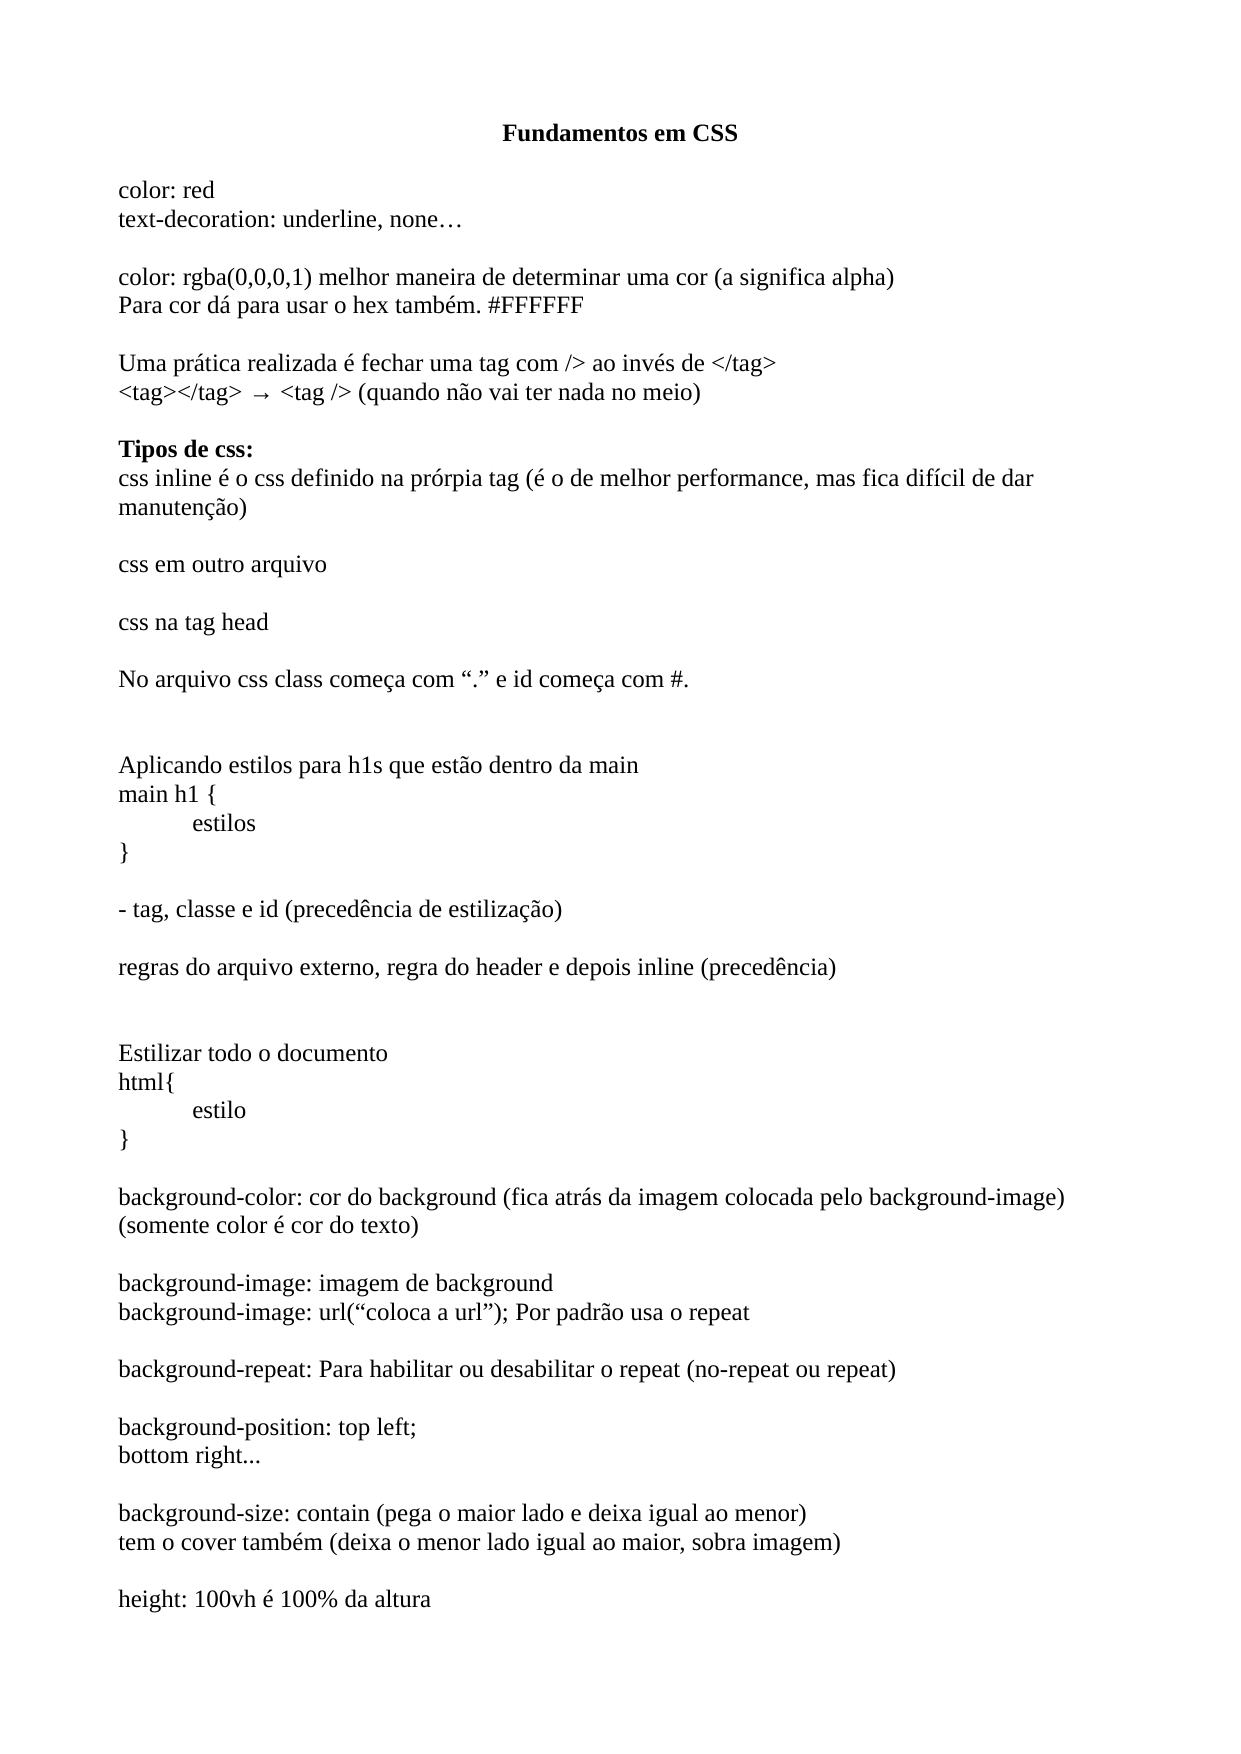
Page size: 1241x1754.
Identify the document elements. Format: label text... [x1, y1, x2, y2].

text background-position: top left; [118, 1412, 1122, 1441]
text regras do arquivo externo, regra do header e depois inline (precedência) [118, 952, 1122, 981]
text bottom right... [118, 1441, 1122, 1469]
text estilo [118, 1096, 1122, 1124]
text css inline é o css definido na prórpia tag (é o de melhor performance, mas fica difícil de dar manutenção) [118, 463, 1122, 521]
text background-repeat: Para habilitar ou desabilitar o repeat (no-repeat ou repeat) [118, 1354, 1122, 1383]
text Aplicando estilos para h1s que estão dentro da main [118, 751, 1122, 779]
text Tipos de css: [118, 434, 1122, 463]
text background-image: url(“coloca a url”); Por padrão usa o repeat [118, 1297, 1122, 1326]
text color: rgba(0,0,0,1) melhor maneira de determinar uma cor (a significa alpha) [118, 262, 1122, 291]
text <tag></tag> → <tag /> (quando não vai ter nada no meio) [118, 377, 1122, 406]
text background-color: cor do background (fica atrás da imagem colocada pelo background-image) [118, 1182, 1122, 1211]
text No arquivo css class começa com “.” e id começa com #. [118, 664, 1122, 693]
text background-size: contain (pega o maior lado e deixa igual ao menor) [118, 1498, 1122, 1527]
text } [118, 837, 1122, 866]
text estilos [118, 808, 1122, 837]
text } [118, 1124, 1122, 1153]
text height: 100vh é 100% da altura [118, 1584, 1122, 1613]
text Para cor dá para usar o hex também. #FFFFFF [118, 291, 1122, 319]
text text-decoration: underline, none… [118, 204, 1122, 233]
text Uma prática realizada é fechar uma tag com /> ao invés de </tag> [118, 348, 1122, 377]
text css em outro arquivo [118, 549, 1122, 578]
text (somente color é cor do texto) [118, 1211, 1122, 1239]
text css na tag head [118, 607, 1122, 636]
text - tag, classe e id (precedência de estilização) [118, 894, 1122, 923]
text Fundamentos em CSS [118, 118, 1122, 147]
text main h1 { [118, 779, 1122, 808]
text Estilizar todo o documento [118, 1038, 1122, 1067]
text html{ [118, 1067, 1122, 1096]
text color: red [118, 176, 1122, 204]
text background-image: imagem de background [118, 1268, 1122, 1297]
text tem o cover também (deixa o menor lado igual ao maior, sobra imagem) [118, 1527, 1122, 1556]
